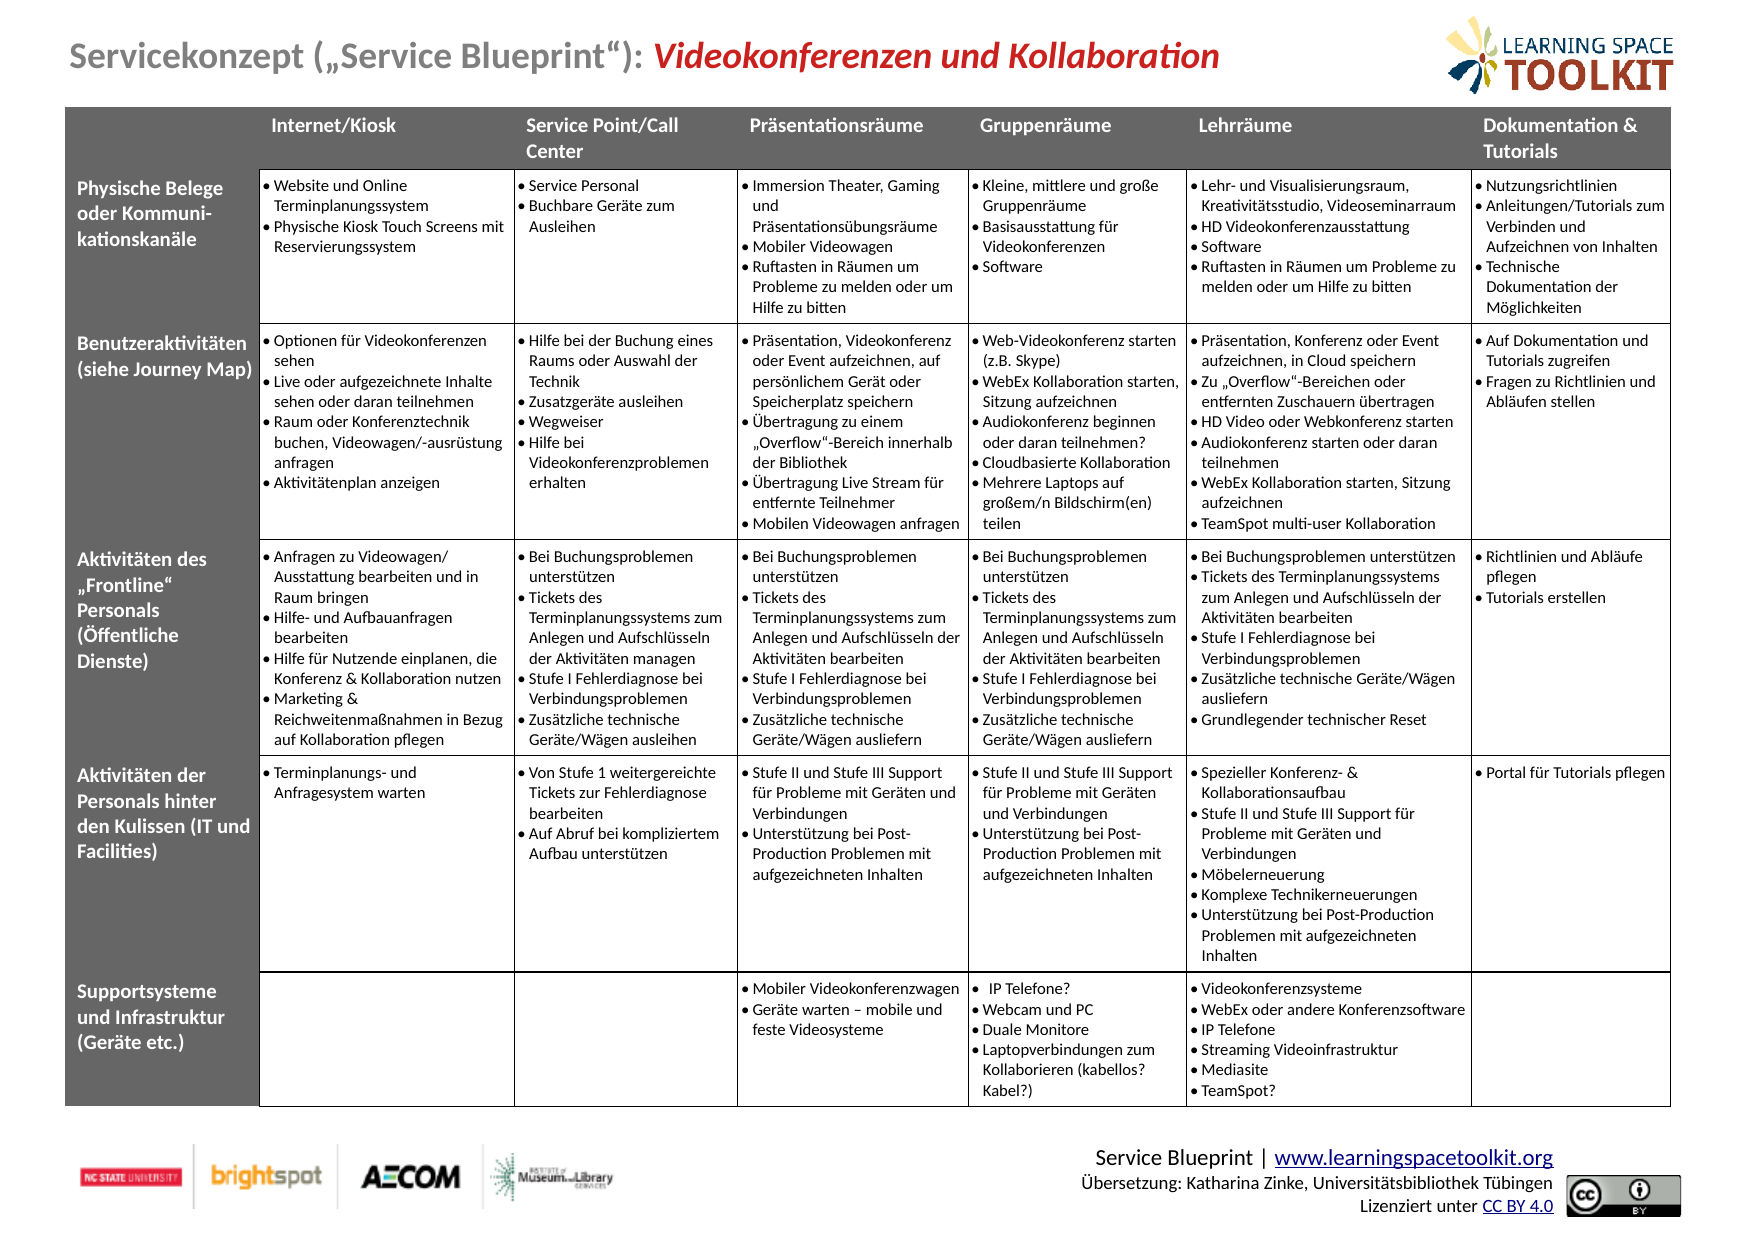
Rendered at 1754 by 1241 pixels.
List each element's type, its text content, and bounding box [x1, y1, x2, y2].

table_cell • Kleine, mittlere und große Gruppenräume • Basisausstattung für Videokonferenzen • Software [969, 170, 1186, 323]
table_cell • Portal für Tutorials pflegen [1472, 756, 1670, 971]
table_cell • Anfragen zu Videowagen/ Ausstattung bearbeiten und in Raum bringen • Hilfe- und Aufbauanfragen bearbeiten • Hilfe für Nutzende einplanen, die Konferenz & Kollaboration nutzen • Marketing & Reichweitenmaßnahmen in Bezug auf Kollaboration pflegen [260, 540, 514, 755]
table_cell • Bei Buchungsproblemen unterstützen • Tickets des Terminplanungssystems zum Anlegen und Aufschlüsseln der Aktivitäten bearbeiten • Stufe I Fehlerdiagnose bei Verbindungsproblemen • Zusätzliche technische Geräte/Wägen ausliefern [969, 540, 1186, 755]
table_cell • IP Telefone? • Webcam und PC • Duale Monitore • Laptopverbindungen zum Kollaborieren (kabellos? Kabel?) [969, 973, 1186, 1106]
picture [1360, 0, 1684, 104]
table_cell • Bei Buchungsproblemen unterstützen • Tickets des Terminplanungssystems zum Anlegen und Aufschlüsseln der Aktivitäten bearbeiten • Stufe I Fehlerdiagnose bei Verbindungsproblemen • Zusätzliche technische Geräte/Wägen ausliefern • Grundlegender technischer Reset [1187, 540, 1471, 755]
table_cell • Präsentation, Videokonferenz oder Event aufzeichnen, auf persönlichem Gerät oder Speicherplatz speichern • Übertragung zu einem „Overflow“-Bereich innerhalb der Bibliothek • Übertragung Live Stream für entfernte Teilnehmer • Mobilen Videowagen anfragen [738, 324, 968, 539]
table_header [65, 107, 259, 169]
table_cell • Von Stufe 1 weitergereichte Tickets zur Fehlerdiagnose bearbeiten • Auf Abruf bei kompliziertem Aufbau unterstützen [515, 756, 737, 971]
table_cell • Nutzungsrichtlinien • Anleitungen/Tutorials zum Verbinden und Aufzeichnen von Inhalten • Technische Dokumentation der Möglichkeiten [1472, 170, 1670, 323]
table_cell • Immersion Theater, Gaming und Präsentationsübungsräume • Mobiler Videowagen • Ruftasten in Räumen um Probleme zu melden oder um Hilfe zu bitten [738, 170, 968, 323]
table_cell • Service Personal • Buchbare Geräte zum Ausleihen [515, 170, 737, 323]
table_cell • Stufe II und Stufe III Support für Probleme mit Geräten und Verbindungen • Unterstützung bei Post-Production Problemen mit aufgezeichneten Inhalten [738, 756, 968, 971]
table_cell • Stufe II und Stufe III Support für Probleme mit Geräten und Verbindungen • Unterstützung bei Post-Production Problemen mit aufgezeichneten Inhalten [969, 756, 1186, 971]
table_header Internet/Kiosk [259, 107, 514, 169]
table_cell • Bei Buchungsproblemen unterstützen • Tickets des Terminplanungssystems zum Anlegen und Aufschlüsseln der Aktivitäten managen • Stufe I Fehlerdiagnose bei Verbindungsproblemen • Zusätzliche technische Geräte/Wägen ausleihen [515, 540, 737, 755]
table_cell [515, 973, 737, 1106]
table_header Dokumentation & Tutorials [1471, 107, 1671, 169]
table_cell • Präsentation, Konferenz oder Event aufzeichnen, in Cloud speichern • Zu „Overflow“-Bereichen oder entfernten Zuschauern übertragen • HD Video oder Webkonferenz starten • Audiokonferenz starten oder daran teilnehmen • WebEx Kollaboration starten, Sitzung aufzeichnen • TeamSpot multi-user Kollaboration [1187, 324, 1471, 539]
table_header Service Point/Call Center [514, 107, 738, 169]
table_cell • Spezieller Konferenz- & Kollaborationsaufbau • Stufe II und Stufe III Support für Probleme mit Geräten und Verbindungen • Möbelerneuerung • Komplexe Technikerneuerungen • Unterstützung bei Post-Production Problemen mit aufgezeichneten Inhalten [1187, 756, 1471, 971]
table_cell Physische Belege oder Kommuni-kationskanäle [65, 169, 259, 323]
table_header Gruppenräume [968, 107, 1187, 169]
table_cell Aktivitäten der Personals hinter den Kulissen (IT und Facilities) [65, 755, 259, 971]
table_header Lehrräume [1187, 107, 1471, 169]
table_cell • Hilfe bei der Buchung eines Raums oder Auswahl der Technik • Zusatzgeräte ausleihen • Wegweiser • Hilfe bei Videokonferenzproblemen erhalten [515, 324, 737, 539]
picture [68, 1144, 625, 1209]
table_cell Supportsysteme und Infrastruktur (Geräte etc.) [65, 971, 259, 1106]
table_cell • Auf Dokumentation und Tutorials zugreifen • Fragen zu Richtlinien und Abläufen stellen [1472, 324, 1670, 539]
table_cell Aktivitäten des „Frontline“ Personals (Öffentliche Dienste) [65, 539, 259, 755]
table_cell • Website und Online Terminplanungssystem • Physische Kiosk Touch Screens mit Reservierungssystem [260, 170, 514, 323]
table_cell • Videokonferenzsysteme • WebEx oder andere Konferenzsoftware • IP Telefone • Streaming Videoinfrastruktur • Mediasite • TeamSpot? [1187, 973, 1471, 1106]
table_cell • Mobiler Videokonferenzwagen • Geräte warten – mobile und feste Videosysteme [738, 973, 968, 1106]
table_cell • Web-Videokonferenz starten (z.B. Skype) • WebEx Kollaboration starten, Sitzung aufzeichnen • Audiokonferenz beginnen oder daran teilnehmen? • Cloudbasierte Kollaboration • Mehrere Laptops auf großem/n Bildschirm(en) teilen [969, 324, 1186, 539]
table_cell [1472, 973, 1670, 1106]
table_cell • Richtlinien und Abläufe pflegen • Tutorials erstellen [1472, 540, 1670, 755]
table_cell [260, 973, 514, 1106]
picture [1566, 1175, 1682, 1217]
table_cell • Optionen für Videokonferenzen sehen • Live oder aufgezeichnete Inhalte sehen oder daran teilnehmen • Raum oder Konferenztechnik buchen, Videowagen/-ausrüstung anfragen • Aktivitätenplan anzeigen [260, 324, 514, 539]
table_cell • Terminplanungs- und Anfragesystem warten [260, 756, 514, 971]
table_cell • Bei Buchungsproblemen unterstützen • Tickets des Terminplanungssystems zum Anlegen und Aufschlüsseln der Aktivitäten bearbeiten • Stufe I Fehlerdiagnose bei Verbindungsproblemen • Zusätzliche technische Geräte/Wägen ausliefern [738, 540, 968, 755]
table_header Präsentationsräume [738, 107, 968, 169]
table_cell Benutzeraktivitäten (siehe Journey Map) [65, 323, 259, 539]
table_cell • Lehr- und Visualisierungsraum, Kreativitätsstudio, Videoseminarraum • HD Videokonferenzausstattung • Software • Ruftasten in Räumen um Probleme zu melden oder um Hilfe zu bitten [1187, 170, 1471, 323]
